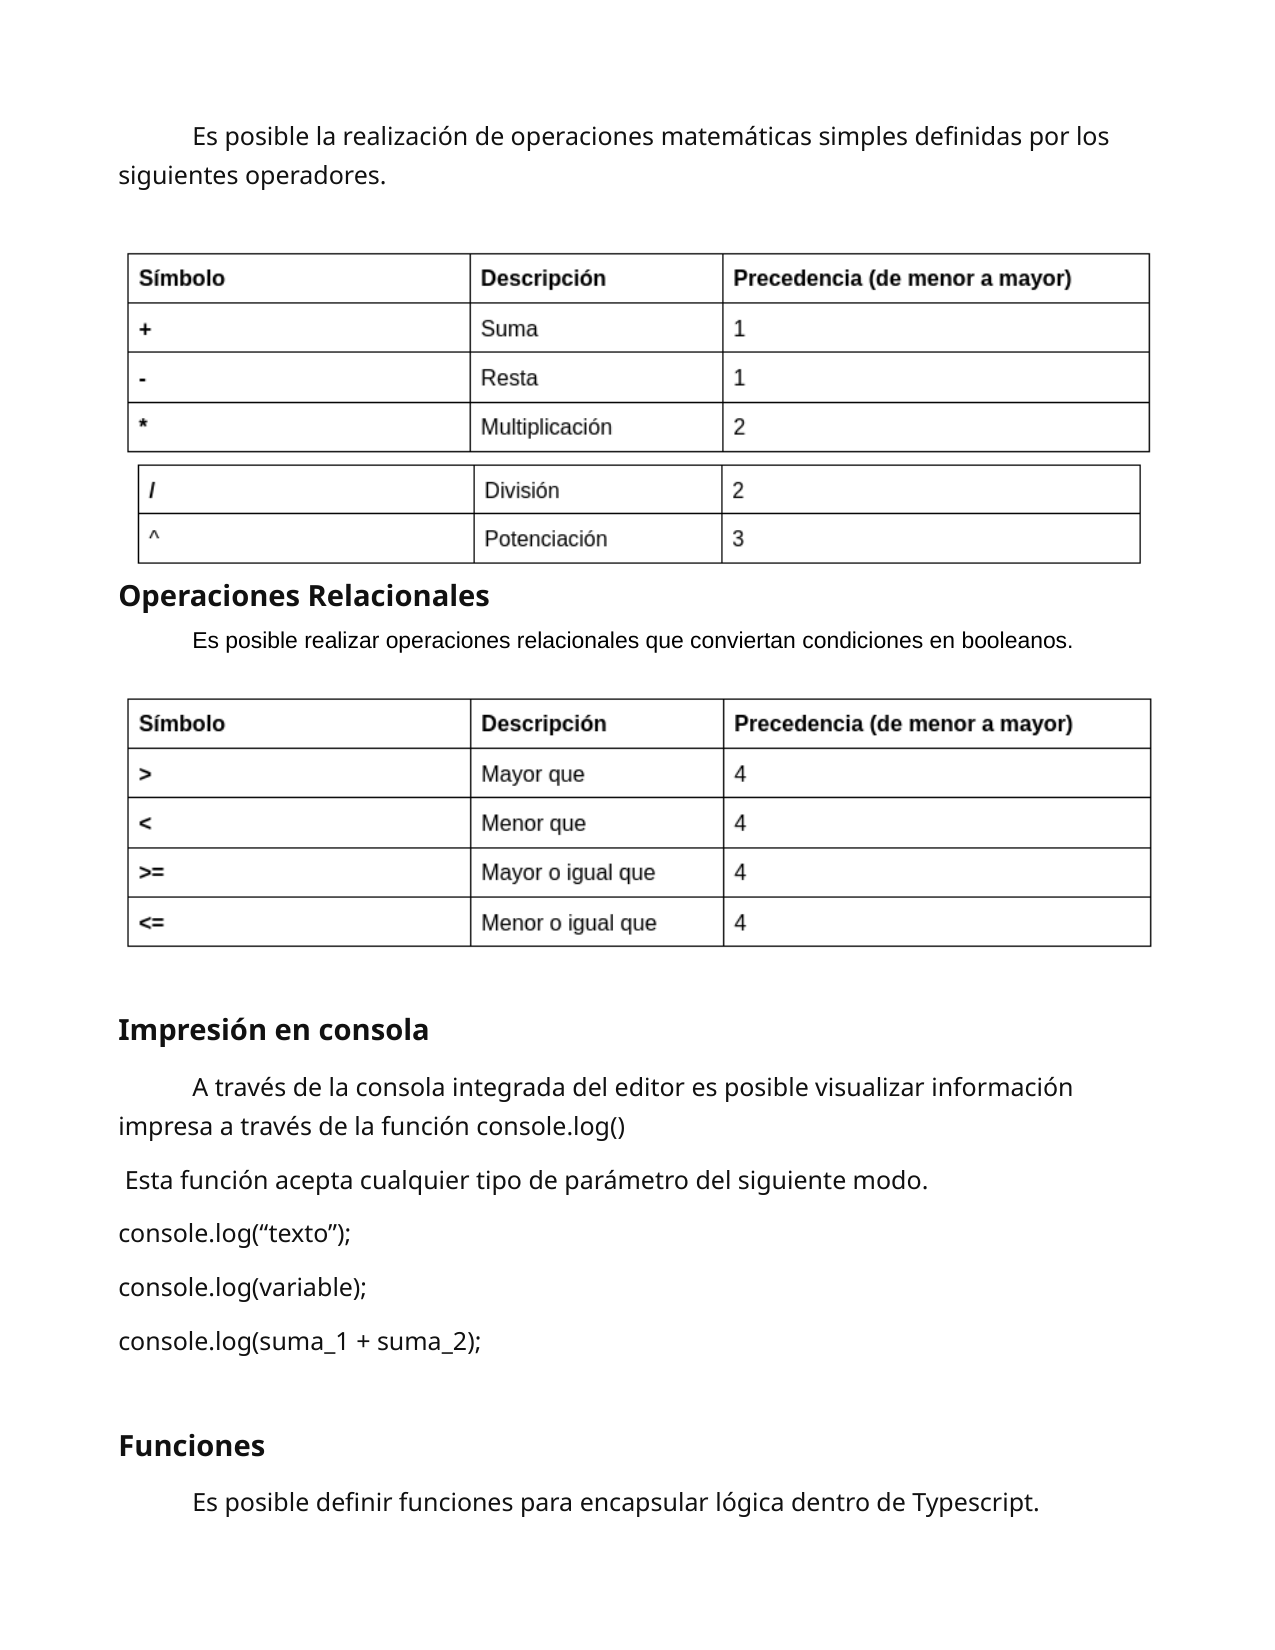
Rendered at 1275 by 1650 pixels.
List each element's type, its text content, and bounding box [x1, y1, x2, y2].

subtitle Operaciones Relacionales [118, 576, 1157, 615]
text Esta función acepta cualquier tipo de parámetro del siguiente modo. [118, 1162, 1157, 1196]
text Es posible realizar operaciones relacionales que conviertan condiciones en booleanos. [118, 627, 1157, 654]
text Impresión en consola [118, 1009, 1157, 1049]
text console.log(variable); [118, 1270, 1157, 1304]
text console.log(suma_1 + suma_2); [118, 1323, 1157, 1358]
text console.log(“texto”); [118, 1216, 1157, 1250]
text Es posible definir funciones para encapsular lógica dentro de Typescript. [118, 1485, 1157, 1519]
text Funciones [118, 1425, 1157, 1464]
text A través de la consola integrada del editor es posible visualizar información impresa a través de la función console.log() [118, 1069, 1157, 1143]
picture [118, 241, 1157, 576]
text Es posible la realización de operaciones matemáticas simples definidas por los siguientes operadores. [118, 118, 1157, 191]
picture [118, 685, 1157, 958]
